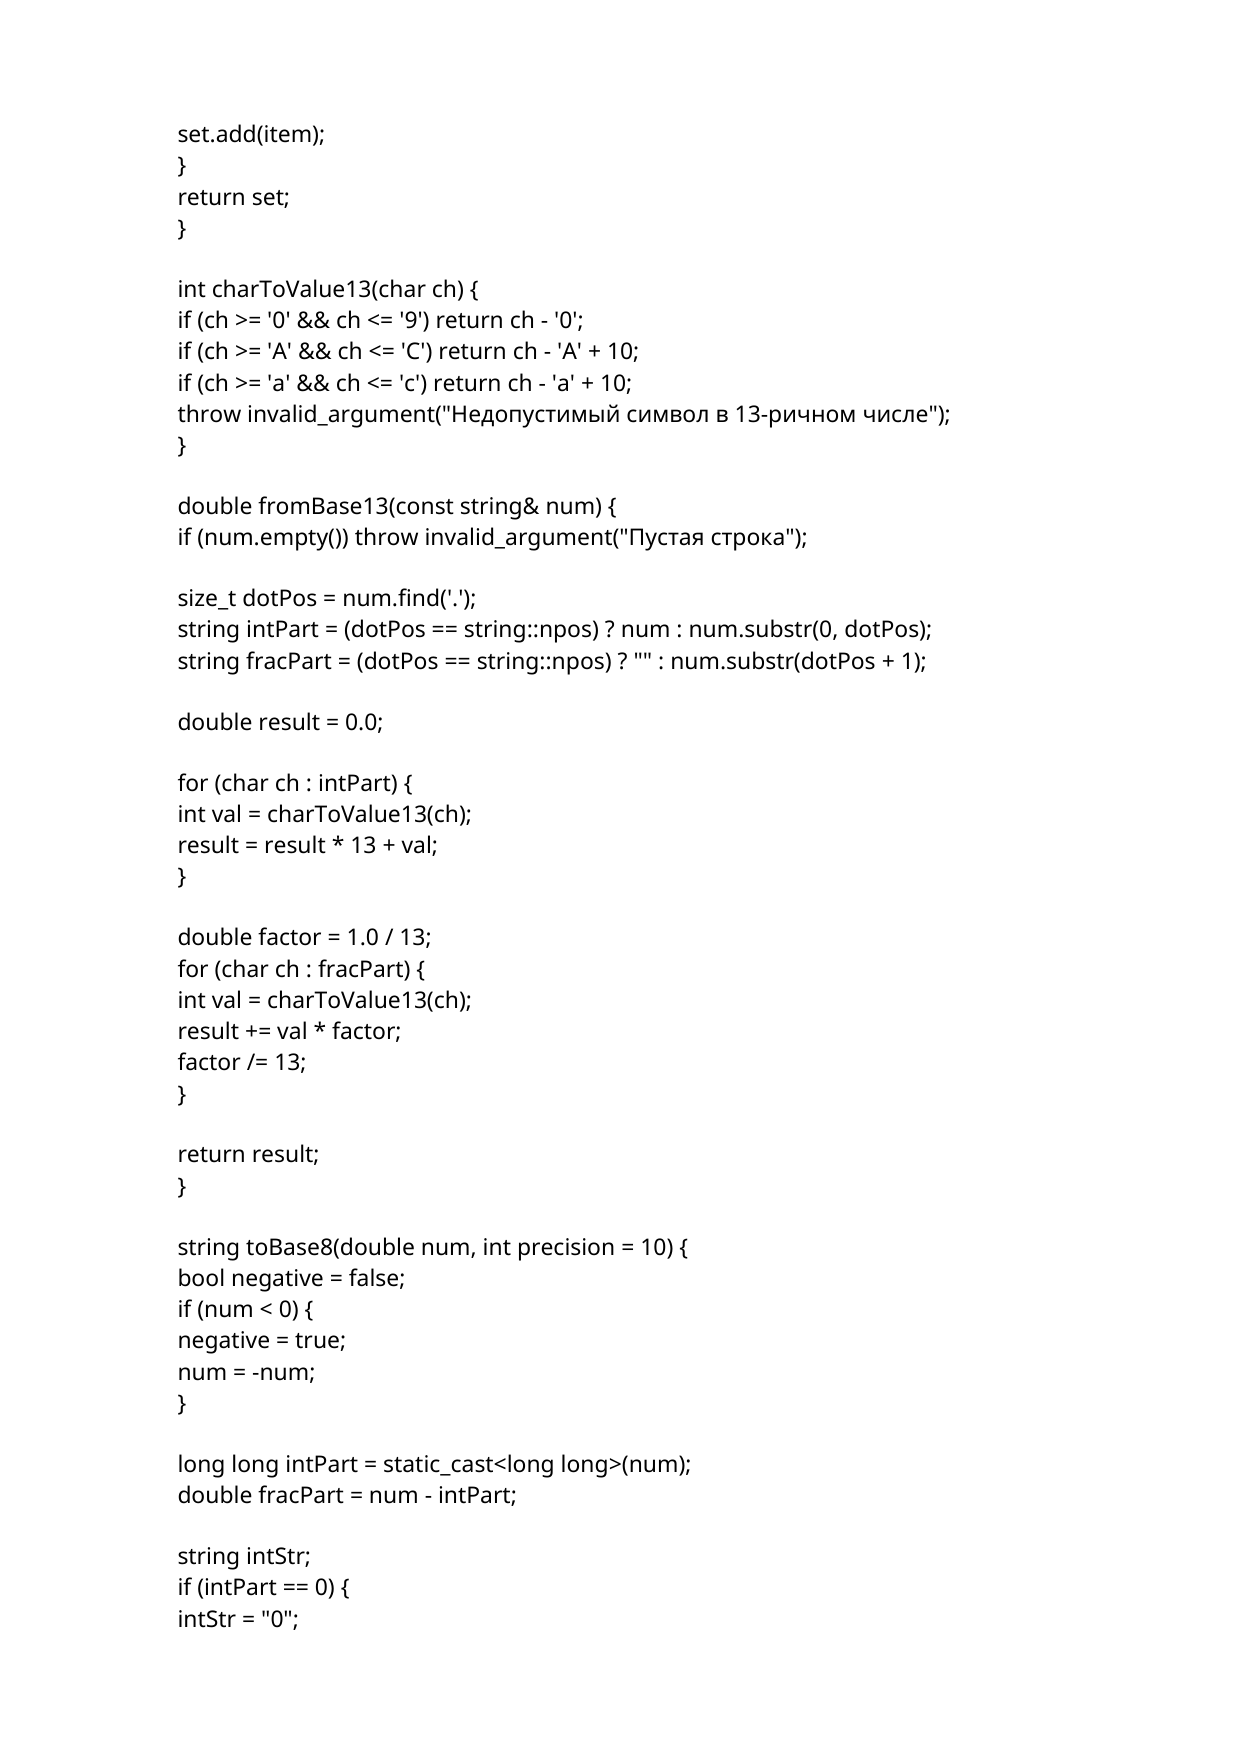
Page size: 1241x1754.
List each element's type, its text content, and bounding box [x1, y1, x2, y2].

text } [177, 429, 1152, 460]
text if (num.empty()) throw invalid_argument("Пустая строка"); [177, 521, 1152, 552]
text num = -num; [177, 1356, 1152, 1387]
text } [177, 149, 1152, 181]
text if (ch >= 'a' && ch <= 'c') return ch - 'a' + 10; [177, 367, 1152, 398]
text double factor = 1.0 / 13; [177, 921, 1152, 952]
text int charToValue13(char ch) { [177, 273, 1152, 304]
text return set; [177, 181, 1152, 212]
text result = result * 13 + val; [177, 829, 1152, 860]
text } [177, 1170, 1152, 1201]
text set.add(item); [177, 118, 1152, 149]
text double fromBase13(const string& num) { [177, 490, 1152, 521]
text negative = true; [177, 1324, 1152, 1356]
text for (char ch : intPart) { [177, 767, 1152, 798]
text intStr = "0"; [177, 1602, 1152, 1634]
text size_t dotPos = num.find('.'); [177, 582, 1152, 613]
text double result = 0.0; [177, 706, 1152, 737]
text int val = charToValue13(ch); [177, 984, 1152, 1015]
text double fracPart = num - intPart; [177, 1479, 1152, 1510]
text string intPart = (dotPos == string::npos) ? num : num.substr(0, dotPos); [177, 613, 1152, 645]
text throw invalid_argument("Недопустимый символ в 13-ричном числе"); [177, 398, 1152, 429]
text } [177, 1387, 1152, 1418]
text if (intPart == 0) { [177, 1571, 1152, 1602]
text string fracPart = (dotPos == string::npos) ? "" : num.substr(dotPos + 1); [177, 645, 1152, 676]
text factor /= 13; [177, 1046, 1152, 1077]
text return result; [177, 1138, 1152, 1170]
text } [177, 860, 1152, 892]
text string intStr; [177, 1540, 1152, 1571]
text } [177, 212, 1152, 243]
text long long intPart = static_cast<long long>(num); [177, 1448, 1152, 1479]
text for (char ch : fracPart) { [177, 952, 1152, 984]
text string toBase8(double num, int precision = 10) { [177, 1231, 1152, 1262]
text bool negative = false; [177, 1262, 1152, 1293]
text if (ch >= '0' && ch <= '9') return ch - '0'; [177, 304, 1152, 335]
text int val = charToValue13(ch); [177, 798, 1152, 829]
text } [177, 1077, 1152, 1109]
text if (ch >= 'A' && ch <= 'C') return ch - 'A' + 10; [177, 335, 1152, 367]
text if (num < 0) { [177, 1293, 1152, 1324]
text result += val * factor; [177, 1015, 1152, 1046]
